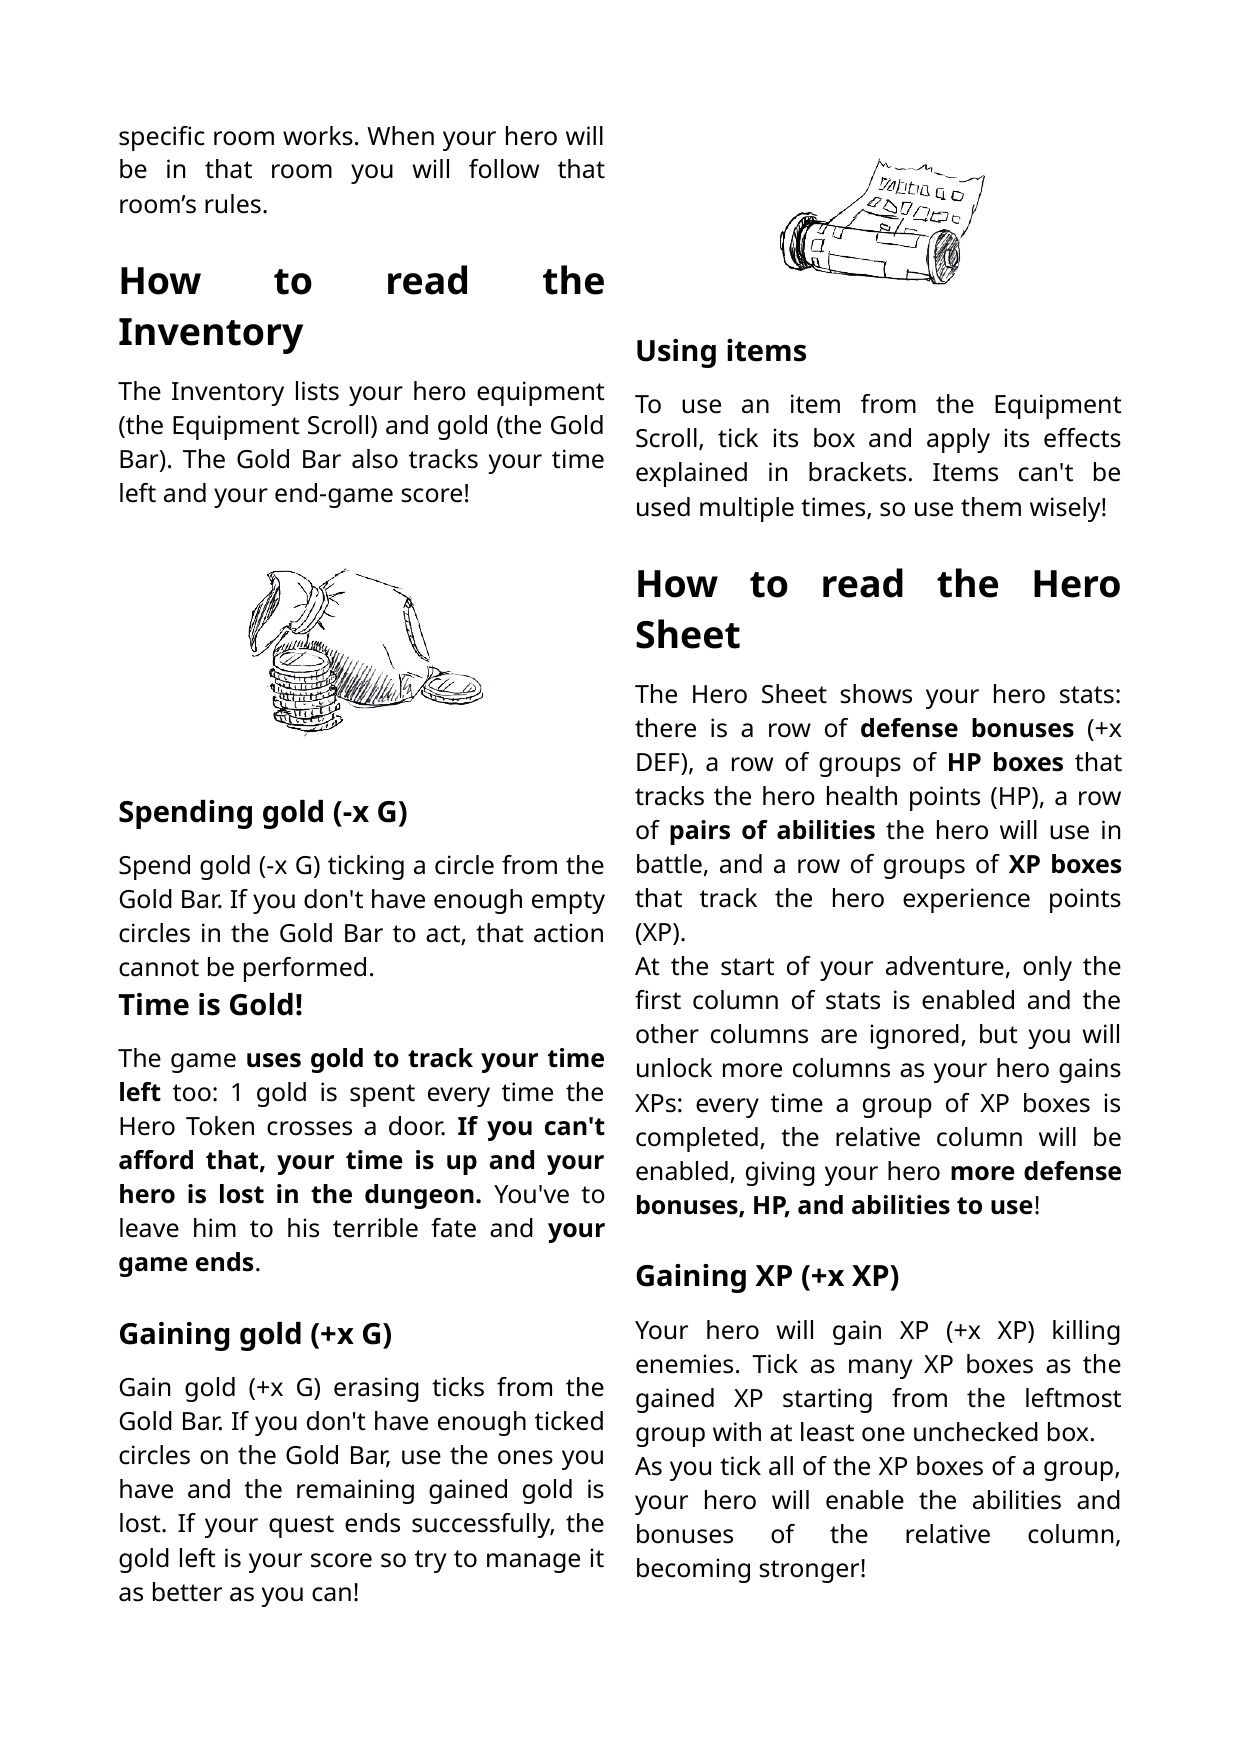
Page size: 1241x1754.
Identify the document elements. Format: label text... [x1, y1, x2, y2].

text To use an item from the Equipment Scroll, tick its box and apply its effects explained in brackets. Items can't be used multiple times, so use them wisely! [635, 387, 1122, 523]
text At the start of your adventure, only the first column of stats is enabled and the other columns are ignored, but you will unlock more columns as your hero gains XPs: every time a group of XP boxes is completed, the relative column will be enabled, giving your hero more defense bonuses, HP, and abilities to use! [635, 949, 1122, 1221]
text Gaining gold (+x G) [118, 1313, 605, 1353]
text The Inventory lists your hero equipment (the Equipment Scroll) and gold (the Gold Bar). The Gold Bar also tracks your time left and your end-game score! [118, 373, 605, 510]
text How to read the Inventory [118, 254, 605, 356]
text Spending gold (-x G) [118, 791, 605, 831]
text The Hero Sheet shows your hero stats: there is a row of defense bonuses (+x DEF), a row of groups of HP boxes that tracks the hero health points (HP), a row of pairs of abilities the hero will use in battle, and a row of groups of XP boxes that track the hero experience points (XP). [635, 676, 1122, 949]
text As you tick all of the XP boxes of a group, your hero will enable the abilities and bonuses of the relative column, becoming stronger! [635, 1448, 1122, 1585]
text Spend gold (-x G) ticking a circle from the Gold Bar. If you don't have enough empty circles in the Gold Bar to act, that action cannot be performed. [118, 848, 605, 984]
text Gain gold (+x G) erasing ticks from the Gold Bar. If you don't have enough ticked circles on the Gold Bar, use the ones you have and the remaining gained gold is lost. If your quest ends successfully, the gold left is your score so try to manage it as better as you can! [118, 1370, 605, 1608]
text Time is Gold! [118, 984, 605, 1023]
picture [236, 546, 488, 757]
picture [755, 144, 1002, 297]
text Your hero will gain XP (+x XP) killing enemies. Tick as many XP boxes as the gained XP starting from the leftmost group with at least one unchecked box. [635, 1312, 1122, 1448]
text Using items [635, 330, 1122, 370]
text The game uses gold to track your time left too: 1 gold is spent every time the Hero Token crosses a door. If you can't afford that, your time is up and your hero is lost in the dungeon. You've to leave him to his terrible fate and your game ends. [118, 1041, 605, 1279]
text How to read the Hero Sheet [635, 557, 1122, 659]
text specific room works. When your hero will be in that room you will follow that room’s rules. [118, 118, 605, 220]
text Gaining XP (+x XP) [635, 1256, 1122, 1295]
